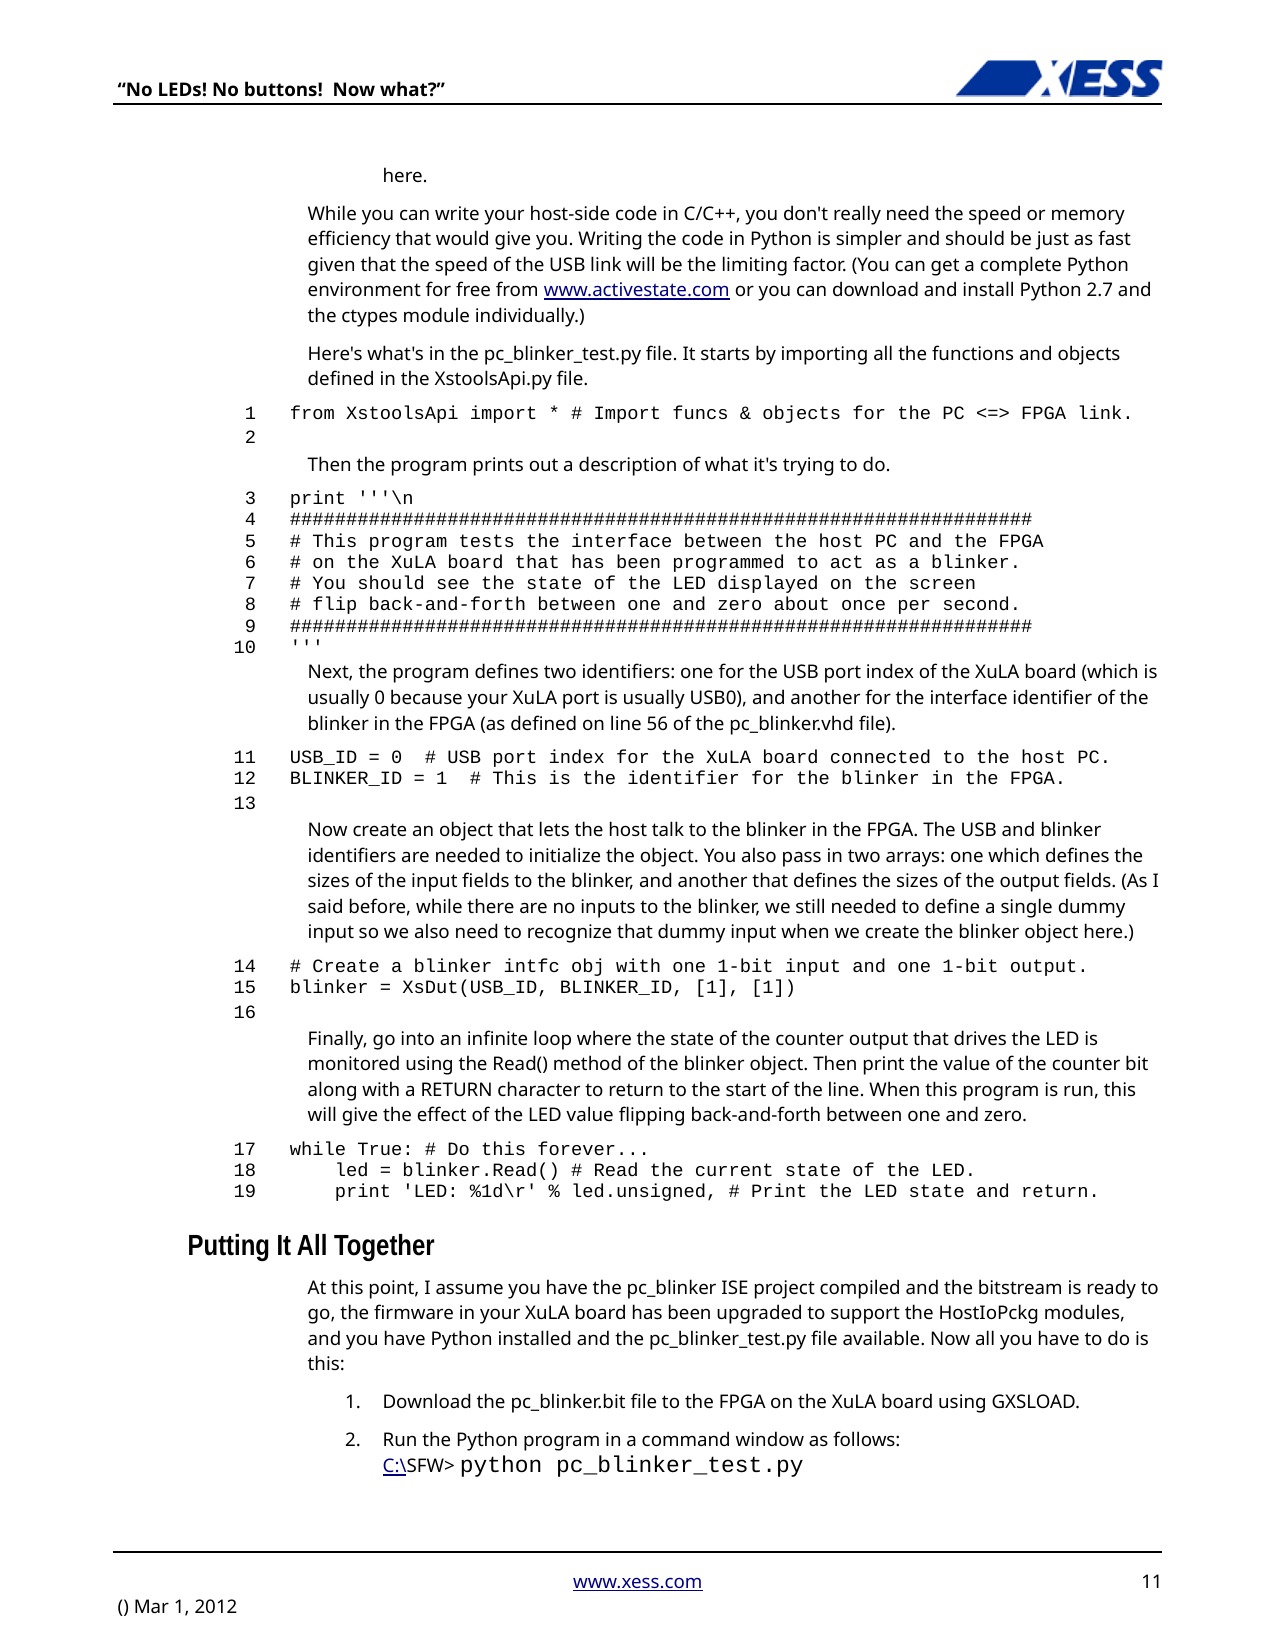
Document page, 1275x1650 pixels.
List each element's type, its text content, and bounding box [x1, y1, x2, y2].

text At this point, I assume you have the pc_blinker ISE project compiled and the bitstream is ready to go, the firmware in your XuLA board has been upgraded to support the HostIoPckg modules, and you have Python installed and the pc_blinker_test.py file available. Now all you have to do is this: [307, 1274, 1162, 1376]
list # on the XuLA board that has been programmed to act as a blinker. [289, 553, 1162, 574]
list from XstoolsApi import * # Import funcs & objects for the PC <=> FPGA link. [289, 404, 1162, 425]
text Finally, go into an infinite loop where the state of the counter output that drives the LED is monitored using the Read() method of the blinker object. Then print the value of the counter bit along with a RETURN character to return to the start of the line. When this program is run, this will give the effect of the LED value flipping back-and-forth between one and zero. [307, 1025, 1162, 1127]
list ''' [289, 638, 1162, 659]
list print '''\n [289, 489, 1162, 510]
list blinker = XsDut(USB_ID, BLINKER_ID, [1], [1]) [289, 978, 1162, 999]
list led = blinker.Read() # Read the current state of the LED. [289, 1161, 1162, 1182]
text Now create an object that lets the host talk to the blinker in the FPGA. The USB and blinker identifiers are needed to initialize the object. You also pass in two arrays: one which defines the sizes of the input fields to the blinker, and another that defines the sizes of the output fields. (As I said before, while there are no inputs to the blinker, we still needed to define a single dummy input so we also need to recognize that dummy input when we create the blinker object here.) [307, 816, 1162, 944]
list ################################################################## [289, 510, 1162, 531]
list BLINKER_ID = 1 # This is the identifier for the blinker in the FPGA. [289, 769, 1162, 790]
text Next, the program defines two identifiers: one for the USB port index of the XuLA board (which is usually 0 because your XuLA port is usually USB0), and another for the interface identifier of the blinker in the FPGA (as defined on line 56 of the pc_blinker.vhd file). [307, 659, 1162, 735]
list while True: # Do this forever... [289, 1139, 1162, 1161]
list # You should see the state of the LED displayed on the screen [289, 574, 1162, 595]
text Then the program prints out a description of what it's trying to do. [307, 451, 1162, 476]
subtitle Putting It All Together [187, 1228, 1162, 1262]
list print 'LED: %1d\r' % led.unsigned, # Print the LED state and return. [289, 1182, 1162, 1203]
picture [955, 60, 1163, 97]
list ################################################################## [289, 616, 1162, 638]
list Run the Python program in a command window as follows: C:\SFW> python pc_blinker_test.py [345, 1427, 1162, 1479]
text While you can write your host-side code in C/C++, you don't really need the speed or memory efficiency that would give you. Writing the code in Python is simpler and should be just as fast given that the speed of the USB link will be the limiting factor. (You can get a complete Python environment for free from www.activestate.com or you can download and install Python 2.7 and the ctypes module individually.) [307, 200, 1162, 328]
list USB_ID = 0 # USB port index for the XuLA board connected to the host PC. [289, 748, 1162, 769]
text here. [307, 162, 1162, 187]
list # Create a blinker intfc obj with one 1-bit input and one 1-bit output. [289, 956, 1162, 978]
list # This program tests the interface between the host PC and the FPGA [289, 531, 1162, 553]
list # flip back-and-forth between one and zero about once per second. [289, 595, 1162, 616]
list Download the pc_blinker.bit file to the FPGA on the XuLA board using GXSLOAD. [345, 1389, 1162, 1414]
text Here's what's in the pc_blinker_test.py file. It starts by importing all the functions and objects defined in the XstoolsApi.py file. [307, 340, 1162, 391]
